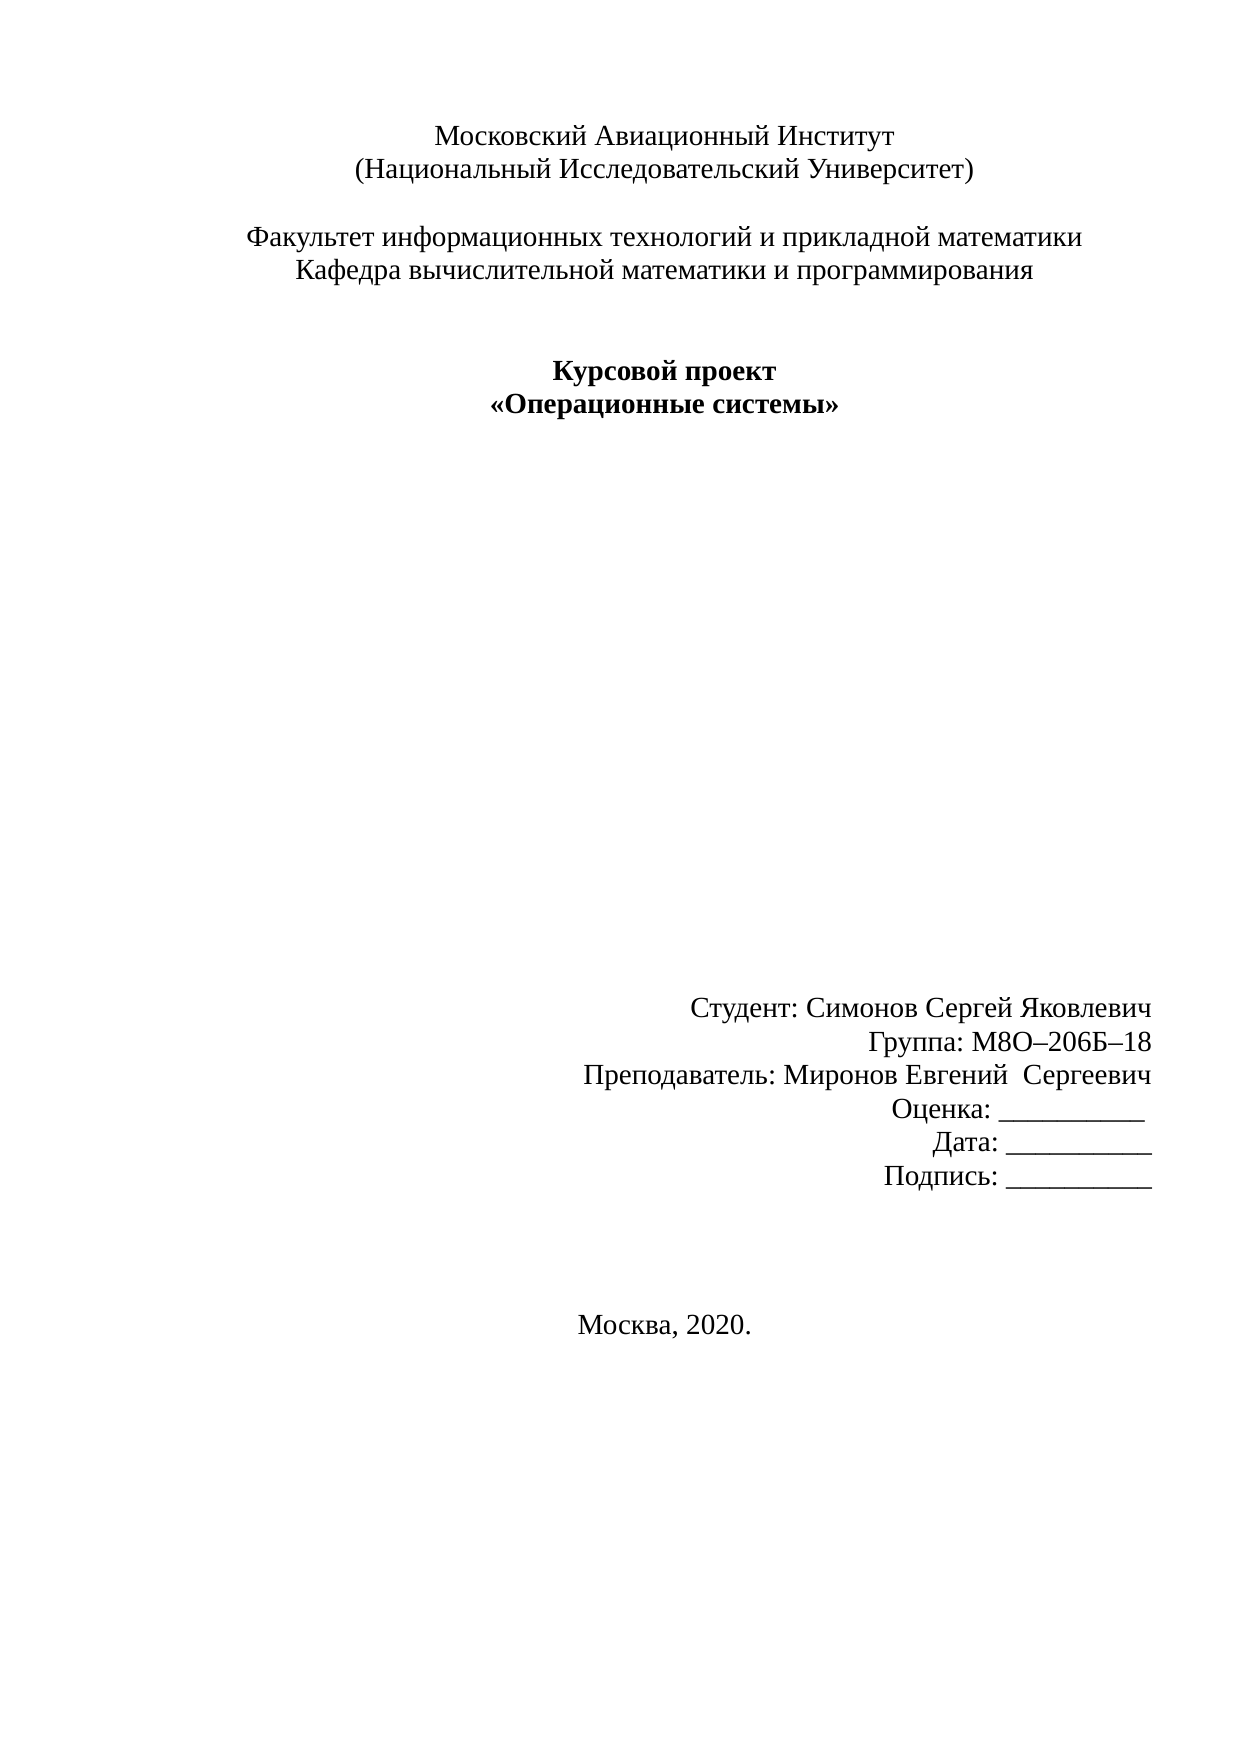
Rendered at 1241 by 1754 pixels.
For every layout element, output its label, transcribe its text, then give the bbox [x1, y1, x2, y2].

text Факультет информационных технологий и прикладной математики [177, 219, 1152, 252]
text Студент: Симонов Сергей Яковлевич [177, 990, 1152, 1024]
text Московский Авиационный Институт [177, 118, 1152, 152]
text Оценка: __________ [177, 1091, 1152, 1124]
text Преподаватель: Миронов Евгений Сергеевич [177, 1057, 1152, 1091]
text Москва, 2020. [177, 1307, 1152, 1341]
text «Операционные системы» [177, 386, 1152, 420]
text Кафедра вычислительной математики и программирования [177, 252, 1152, 286]
text Курсовой проект [177, 353, 1152, 386]
text Группа: М8О–206Б–18 [767, 1024, 1152, 1057]
text Подпись: __________ [177, 1158, 1152, 1191]
text (Национальный Исследовательский Университет) [177, 152, 1152, 185]
text Дата: __________ [177, 1124, 1152, 1158]
